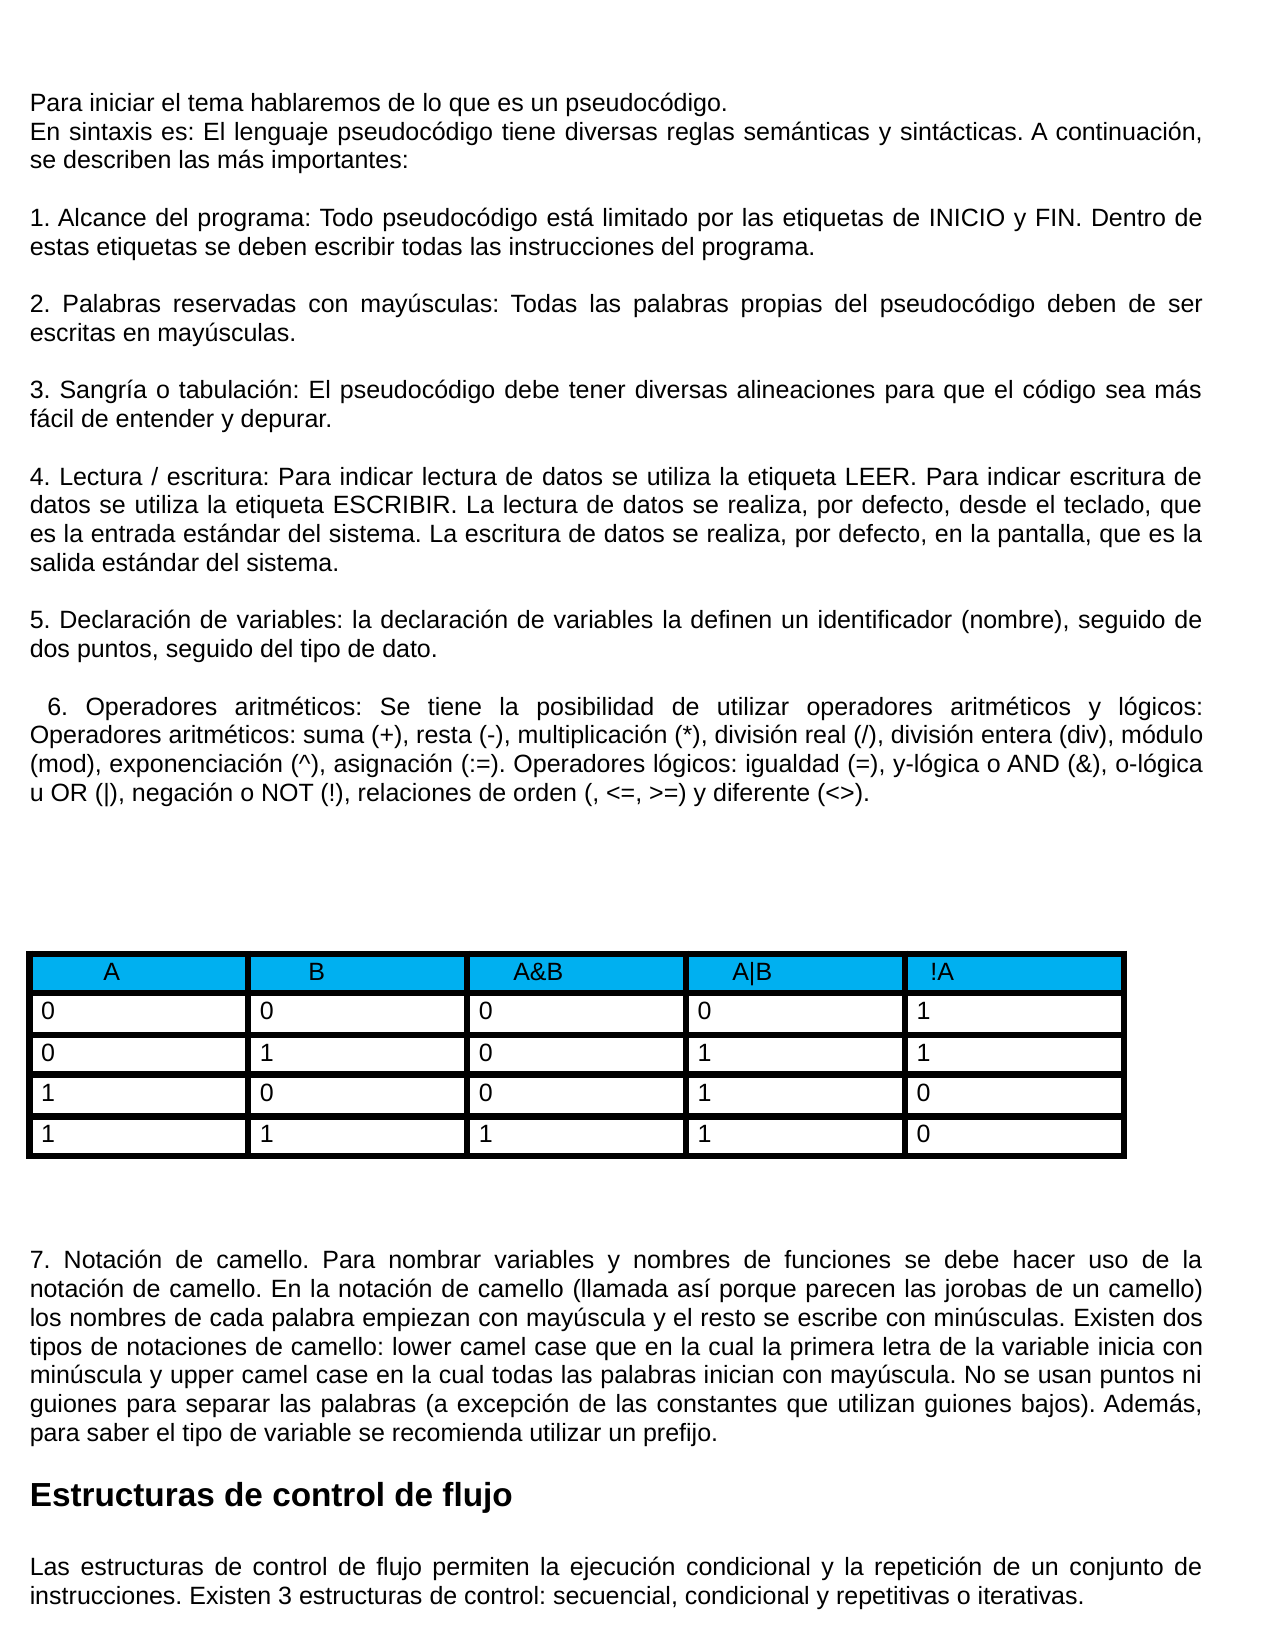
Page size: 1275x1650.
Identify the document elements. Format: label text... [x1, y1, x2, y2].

text 4. Lectura / escritura: Para indicar lectura de datos se utiliza la etiqueta LEER. Para indicar escritura de datos se utiliza la etiqueta ESCRIBIR. La lectura de datos se realiza, por defecto, desde el teclado, que es la entrada estándar del sistema. La escritura de datos se realiza, por defecto, en la pantalla, que es la salida estándar del sistema. [29, 462, 1205, 577]
table_header A|B [689, 957, 902, 990]
text 6. Operadores aritméticos: Se tiene la posibilidad de utilizar operadores aritméticos y lógicos: Operadores aritméticos: suma (+), resta (-), multiplicación (*), división real (/), división entera (div), módulo (mod), exponenciación (^), asignación (:=). Operadores lógicos: igualdad (=), y-lógica o AND (&), o-lógica u OR (|), negación o NOT (!), relaciones de orden (, <=, >=) y diferente (<>). [29, 692, 1205, 807]
table_cell 0 [33, 996, 245, 1032]
table_cell 1 [470, 1120, 683, 1153]
table_cell 1 [33, 1078, 245, 1113]
table_cell 0 [251, 1078, 464, 1113]
text Estructuras de control de flujo [29, 1475, 1205, 1514]
text Las estructuras de control de flujo permiten la ejecución condicional y la repetición de un conjunto de instrucciones. Existen 3 estructuras de control: secuencial, condicional y repetitivas o iterativas. [29, 1552, 1205, 1609]
table_cell 1 [908, 996, 1121, 1032]
table_header A&B [470, 957, 683, 990]
text 1. Alcance del programa: Todo pseudocódigo está limitado por las etiquetas de INICIO y FIN. Dentro de estas etiquetas se deben escribir todas las instrucciones del programa. [29, 203, 1205, 261]
table_cell 1 [908, 1038, 1121, 1071]
text En sintaxis es: El lenguaje pseudocódigo tiene diversas reglas semánticas y sintácticas. A continuación, se describen las más importantes: [29, 117, 1205, 174]
table_cell 0 [689, 996, 902, 1032]
table_cell 0 [251, 996, 464, 1032]
table_cell 0 [33, 1038, 245, 1071]
table_cell 1 [689, 1078, 902, 1113]
table_cell 1 [33, 1120, 245, 1153]
text 7. Notación de camello. Para nombrar variables y nombres de funciones se debe hacer uso de la notación de camello. En la notación de camello (llamada así porque parecen las jorobas de un camello) los nombres de cada palabra empiezan con mayúscula y el resto se escribe con minúsculas. Existen dos tipos de notaciones de camello: lower camel case que en la cual la primera letra de la variable inicia con minúscula y upper camel case en la cual todas las palabras inician con mayúscula. No se usan puntos ni guiones para separar las palabras (a excepción de las constantes que utilizan guiones bajos). Además, para saber el tipo de variable se recomienda utilizar un prefijo. [29, 1245, 1205, 1446]
text 5. Declaración de variables: la declaración de variables la definen un identificador (nombre), seguido de dos puntos, seguido del tipo de dato. [29, 606, 1205, 663]
table_cell 1 [251, 1038, 464, 1071]
table_cell 0 [908, 1120, 1121, 1153]
table_cell 0 [470, 996, 683, 1032]
text Para iniciar el tema hablaremos de lo que es un pseudocódigo. [29, 88, 1205, 117]
table_cell 0 [908, 1078, 1121, 1113]
table_header B [251, 957, 464, 990]
table_cell 0 [470, 1078, 683, 1113]
table_cell 1 [689, 1038, 902, 1071]
table_header A [33, 957, 245, 990]
table_cell 1 [689, 1120, 902, 1153]
text 3. Sangría o tabulación: El pseudocódigo debe tener diversas alineaciones para que el código sea más fácil de entender y depurar. [29, 376, 1205, 433]
table_header !A [908, 957, 1121, 990]
table_cell 1 [251, 1120, 464, 1153]
text 2. Palabras reservadas con mayúsculas: Todas las palabras propias del pseudocódigo deben de ser escritas en mayúsculas. [29, 289, 1205, 347]
table_cell 0 [470, 1038, 683, 1071]
